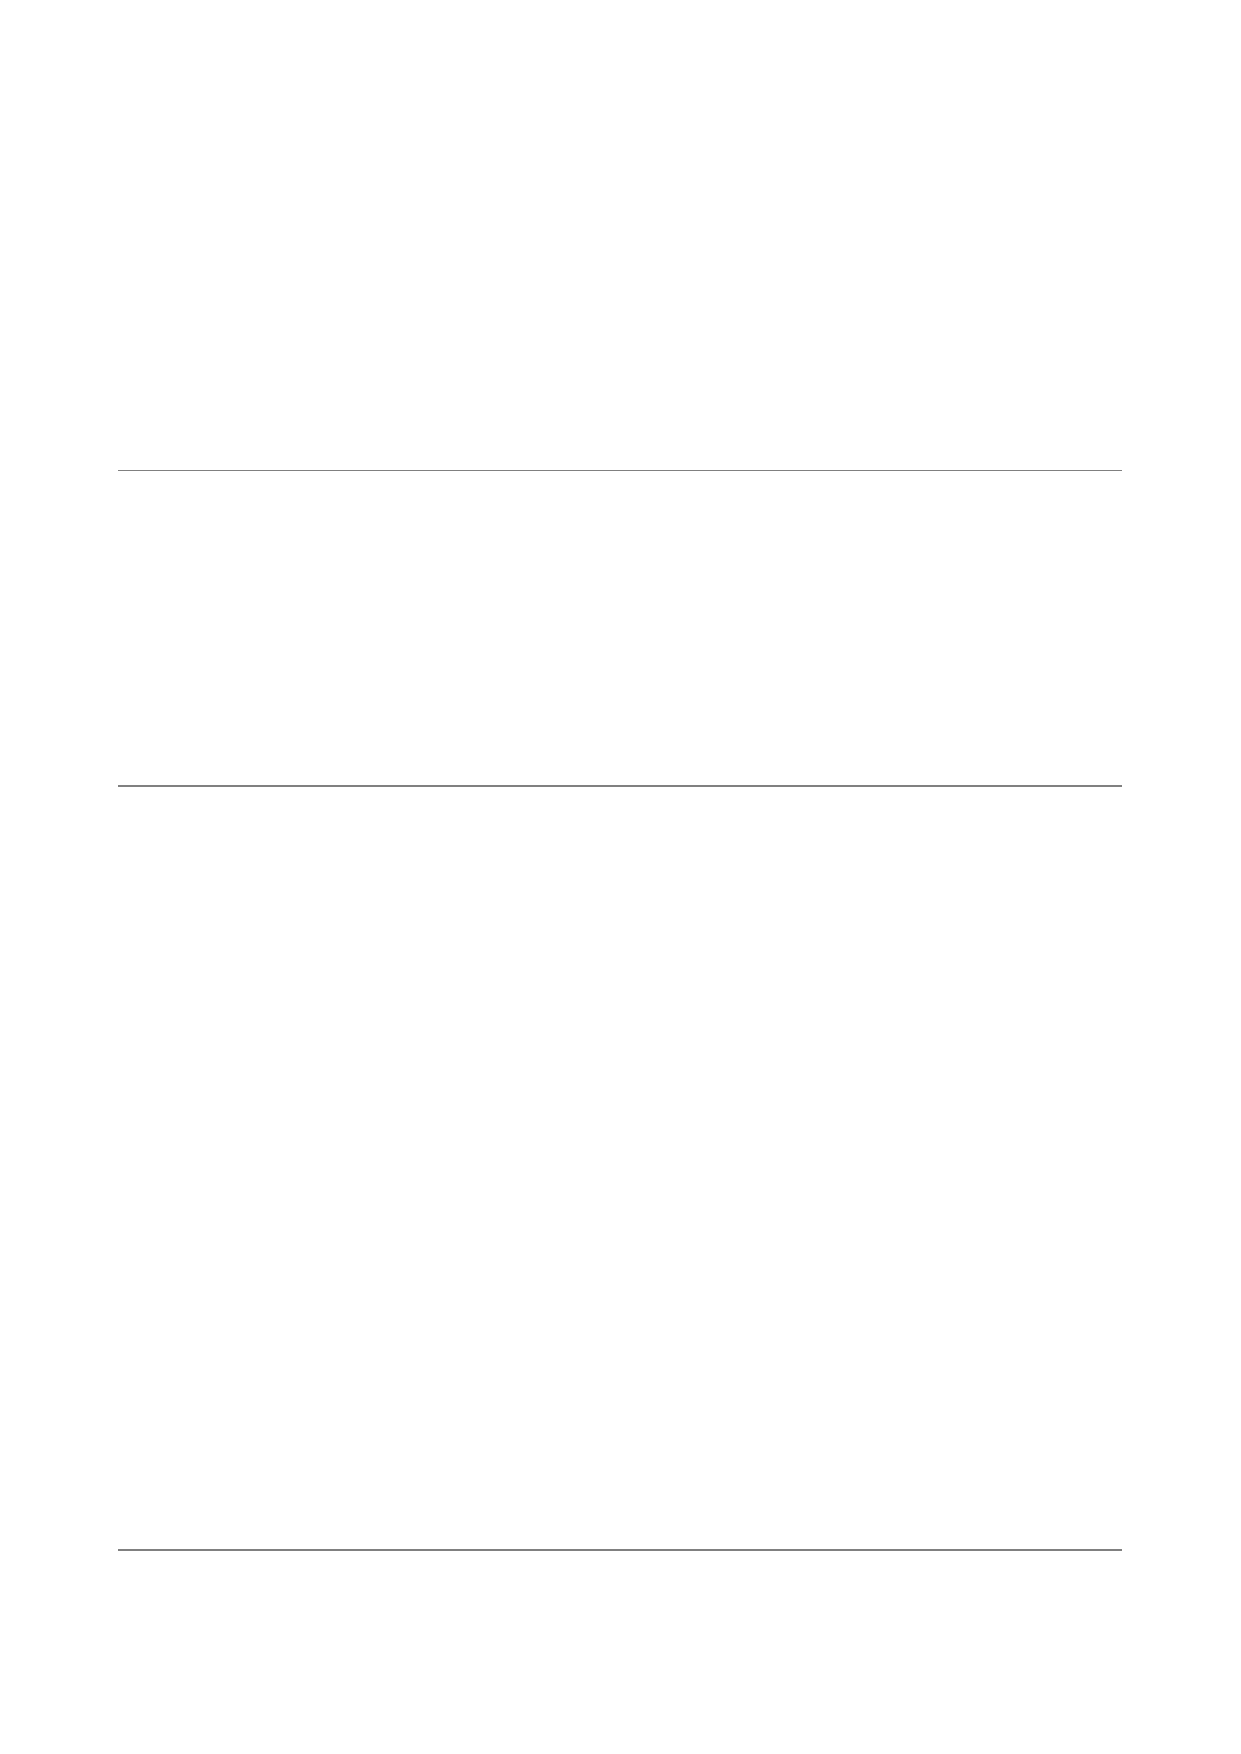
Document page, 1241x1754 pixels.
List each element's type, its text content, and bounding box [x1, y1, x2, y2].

text } [118, 1284, 1122, 1308]
text this.#value = v; [118, 355, 1122, 378]
text Если ничего не писать в Rabbit, то метод берётся из Animal: [118, 1361, 1122, 1392]
text Есть родительский класс: [118, 1166, 1122, 1194]
subtitle Шаблон, который стоит запомнить [118, 520, 1122, 563]
text } [118, 284, 1122, 308]
subtitle Короткий вывод [118, 836, 1122, 879]
list Хранилище — отдельное поле (_value, #value) [162, 1039, 1122, 1070]
text } [118, 402, 1122, 426]
list Accessor = интерфейс, не хранилище [162, 992, 1122, 1021]
list getter читает то же поле [162, 942, 1122, 973]
text console.log("Animal stopped"); [118, 1261, 1122, 1284]
text return this._prop; [118, 600, 1122, 623]
text rabbit.stop(); // Animal stopped [118, 1482, 1122, 1506]
text this._prop = v; [118, 694, 1122, 718]
text set value(v) { [118, 331, 1122, 355]
text } [118, 623, 1122, 647]
subtitle 1️⃣ Что значит «переопределить метод» [118, 1110, 1122, 1153]
text } [118, 378, 1122, 402]
text class Animal { [118, 1213, 1122, 1237]
text return this.#value; [118, 260, 1122, 284]
text class Parent { [118, 166, 1122, 189]
text const rabbit = new Rabbit(); [118, 1458, 1122, 1482]
text get value() { [118, 237, 1122, 260]
list Часто используют приватные поля [162, 118, 1122, 147]
text } [118, 1308, 1122, 1332]
text set prop(v) { [118, 671, 1122, 694]
text } [118, 718, 1122, 742]
text class Rabbit extends Animal {} [118, 1411, 1122, 1435]
text stop() { [118, 1237, 1122, 1261]
text #value; [118, 189, 1122, 213]
list setter записывает [162, 892, 1122, 923]
text get prop() { [118, 576, 1122, 600]
